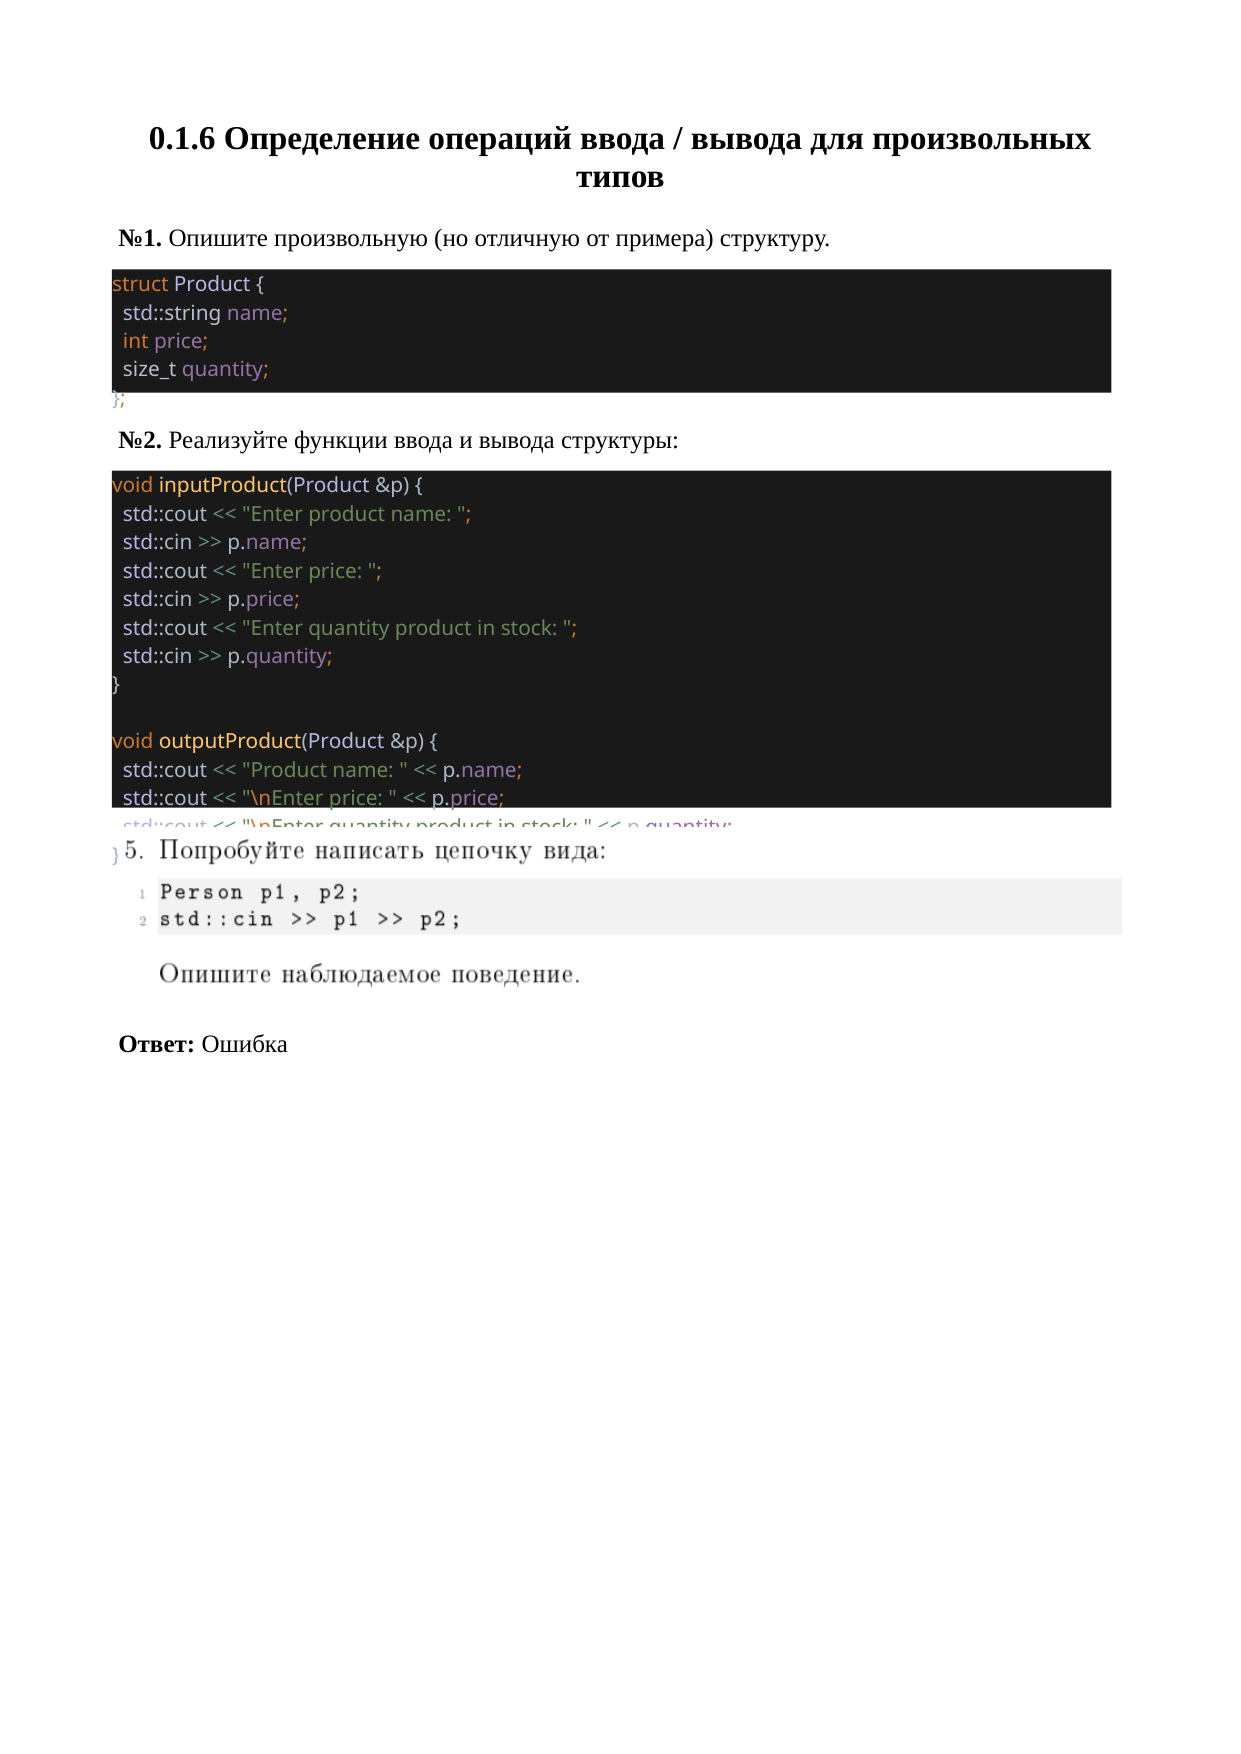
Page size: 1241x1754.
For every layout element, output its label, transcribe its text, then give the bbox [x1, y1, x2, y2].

text №2. Реализуйте функции ввода и вывода структуры: [118, 425, 1122, 453]
text Ответ: Ошибка [118, 1029, 1122, 1058]
text №1. Опишите произвольную (но отличную от примера) структуру. [118, 223, 1122, 252]
text 0.1.6 Определение операций ввода / вывода для произвольных типов [118, 118, 1122, 195]
picture [118, 827, 1123, 1001]
